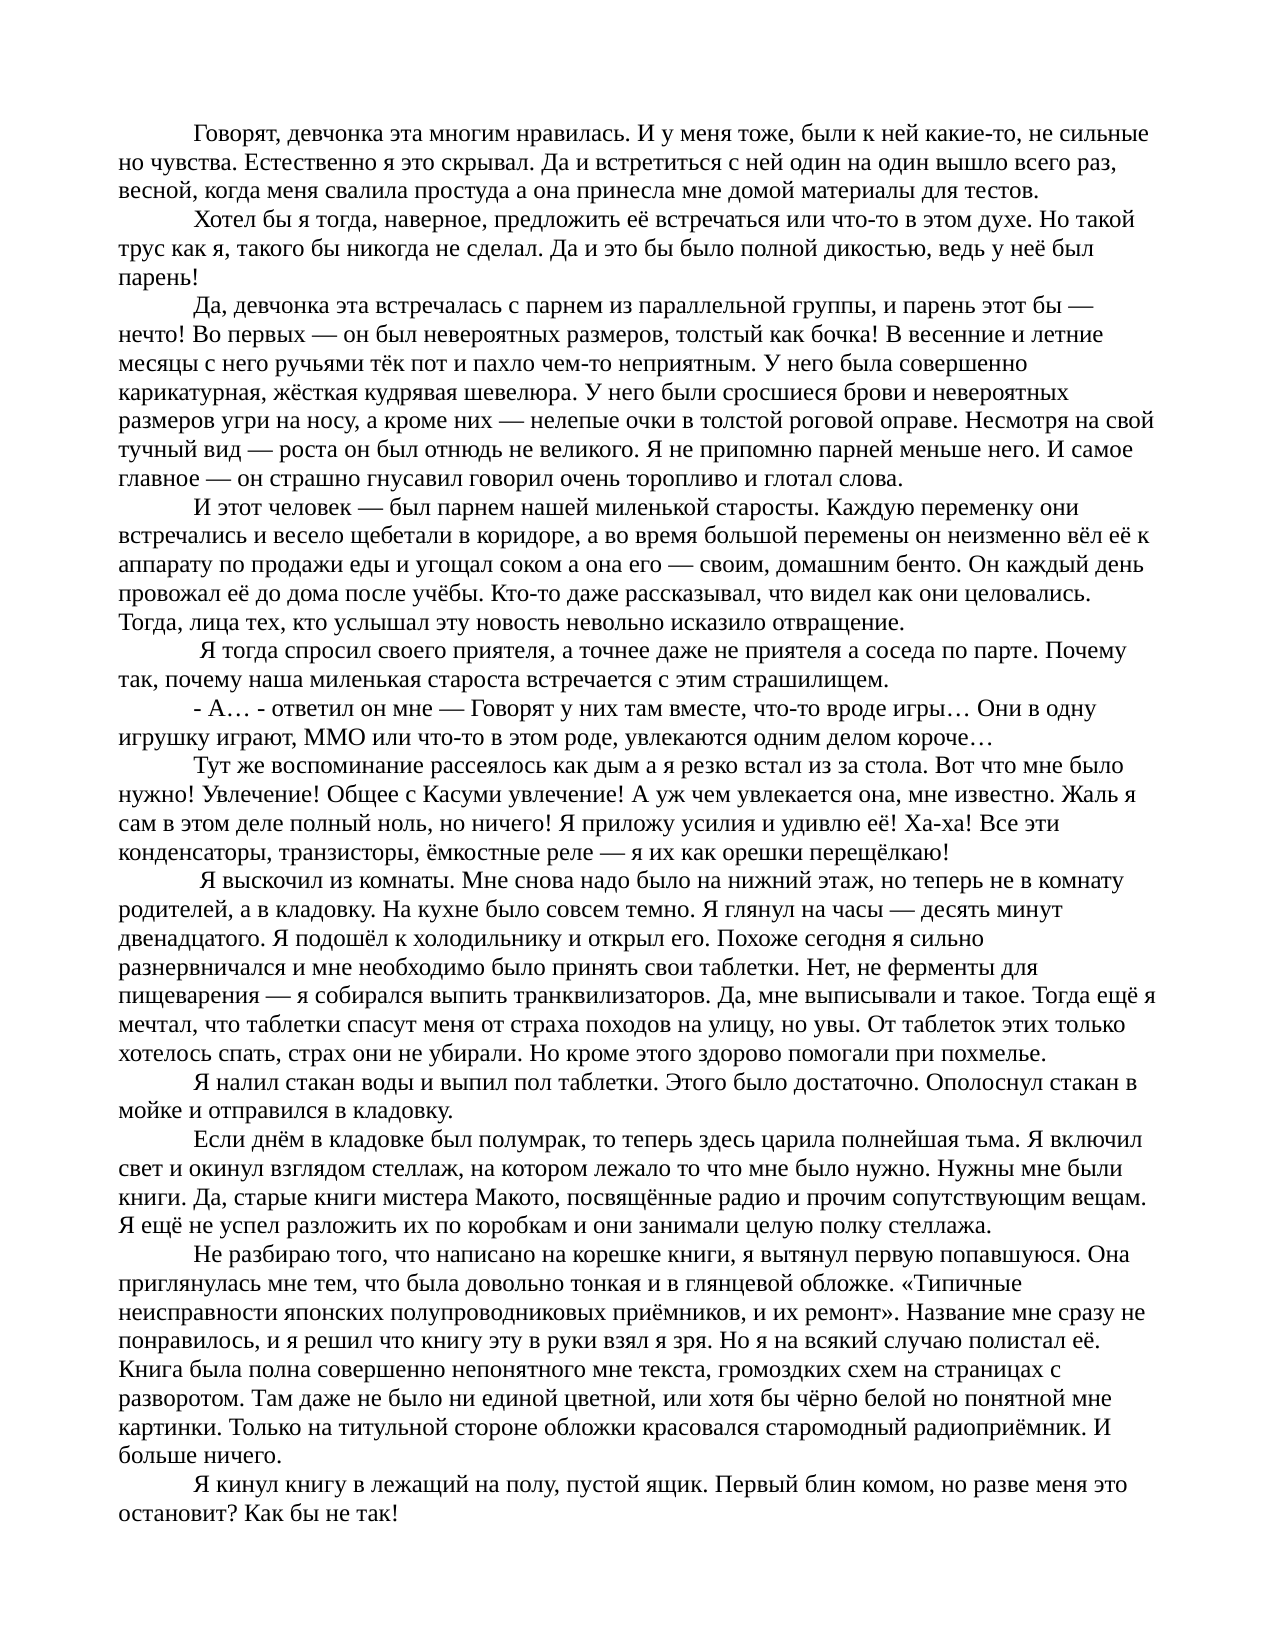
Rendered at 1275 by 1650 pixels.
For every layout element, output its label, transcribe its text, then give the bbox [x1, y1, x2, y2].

text Я налил стакан воды и выпил пол таблетки. Этого было достаточно. Ополоснул стакан в мойке и отправился в кладовку. [118, 1067, 1157, 1124]
text Я кинул книгу в лежащий на полу, пустой ящик. Первый блин комом, но разве меня это остановит? Как бы не так! [118, 1469, 1157, 1527]
text И этот человек — был парнем нашей миленькой старосты. Каждую переменку они встречались и весело щебетали в коридоре, а во время большой перемены он неизменно вёл её к аппарату по продажи еды и угощал соком а она его — своим, домашним бенто. Он каждый день провожал её до дома после учёбы. Кто-то даже рассказывал, что видел как они целовались. Тогда, лица тех, кто услышал эту новость невольно исказило отвращение. [118, 492, 1157, 636]
text Хотел бы я тогда, наверное, предложить её встречаться или что-то в этом духе. Но такой трус как я, такого бы никогда не сделал. Да и это бы было полной дикостью, ведь у неё был парень! [118, 204, 1157, 291]
text Если днём в кладовке был полумрак, то теперь здесь царила полнейшая тьма. Я включил свет и окинул взглядом стеллаж, на котором лежало то что мне было нужно. Нужны мне были книги. Да, старые книги мистера Макото, посвящённые радио и прочим сопутствующим вещам. Я ещё не успел разложить их по коробкам и они занимали целую полку стеллажа. [118, 1124, 1157, 1239]
text Я тогда спросил своего приятеля, а точнее даже не приятеля а соседа по парте. Почему так, почему наша миленькая староста встречается с этим страшилищем. [118, 636, 1157, 693]
text Да, девчонка эта встречалась с парнем из параллельной группы, и парень этот бы — нечто! Во первых — он был невероятных размеров, толстый как бочка! В весенние и летние месяцы с него ручьями тёк пот и пахло чем-то неприятным. У него была совершенно карикатурная, жёсткая кудрявая шевелюра. У него были сросшиеся брови и невероятных размеров угри на носу, а кроме них — нелепые очки в толстой роговой оправе. Несмотря на свой тучный вид — роста он был отнюдь не великого. Я не припомню парней меньше него. И самое главное — он страшно гнусавил говорил очень торопливо и глотал слова. [118, 291, 1157, 492]
text Тут же воспоминание рассеялось как дым а я резко встал из за стола. Вот что мне было нужно! Увлечение! Общее с Касуми увлечение! А уж чем увлекается она, мне известно. Жаль я сам в этом деле полный ноль, но ничего! Я приложу усилия и удивлю её! Ха-ха! Все эти конденсаторы, транзисторы, ёмкостные реле — я их как орешки перещёлкаю! [118, 751, 1157, 866]
text - А… - ответил он мне — Говорят у них там вместе, что-то вроде игры… Они в одну игрушку играют, ММО или что-то в этом роде, увлекаются одним делом короче… [118, 693, 1157, 751]
text Не разбираю того, что написано на корешке книги, я вытянул первую попавшуюся. Она приглянулась мне тем, что была довольно тонкая и в глянцевой обложке. «Типичные неисправности японских полупроводниковых приёмников, и их ремонт». Название мне сразу не понравилось, и я решил что книгу эту в руки взял я зря. Но я на всякий случаю полистал её. Книга была полна совершенно непонятного мне текста, громоздких схем на страницах с разворотом. Там даже не было ни единой цветной, или хотя бы чёрно белой но понятной мне картинки. Только на титульной стороне обложки красовался старомодный радиоприёмник. И больше ничего. [118, 1239, 1157, 1469]
text Я выскочил из комнаты. Мне снова надо было на нижний этаж, но теперь не в комнату родителей, а в кладовку. На кухне было совсем темно. Я глянул на часы — десять минут двенадцатого. Я подошёл к холодильнику и открыл его. Похоже сегодня я сильно разнервничался и мне необходимо было принять свои таблетки. Нет, не ферменты для пищеварения — я собирался выпить транквилизаторов. Да, мне выписывали и такое. Тогда ещё я мечтал, что таблетки спасут меня от страха походов на улицу, но увы. От таблеток этих только хотелось спать, страх они не убирали. Но кроме этого здорово помогали при похмелье. [118, 866, 1157, 1067]
text Говорят, девчонка эта многим нравилась. И у меня тоже, были к ней какие-то, не сильные но чувства. Естественно я это скрывал. Да и встретиться с ней один на один вышло всего раз, весной, когда меня свалила простуда а она принесла мне домой материалы для тестов. [118, 118, 1157, 204]
